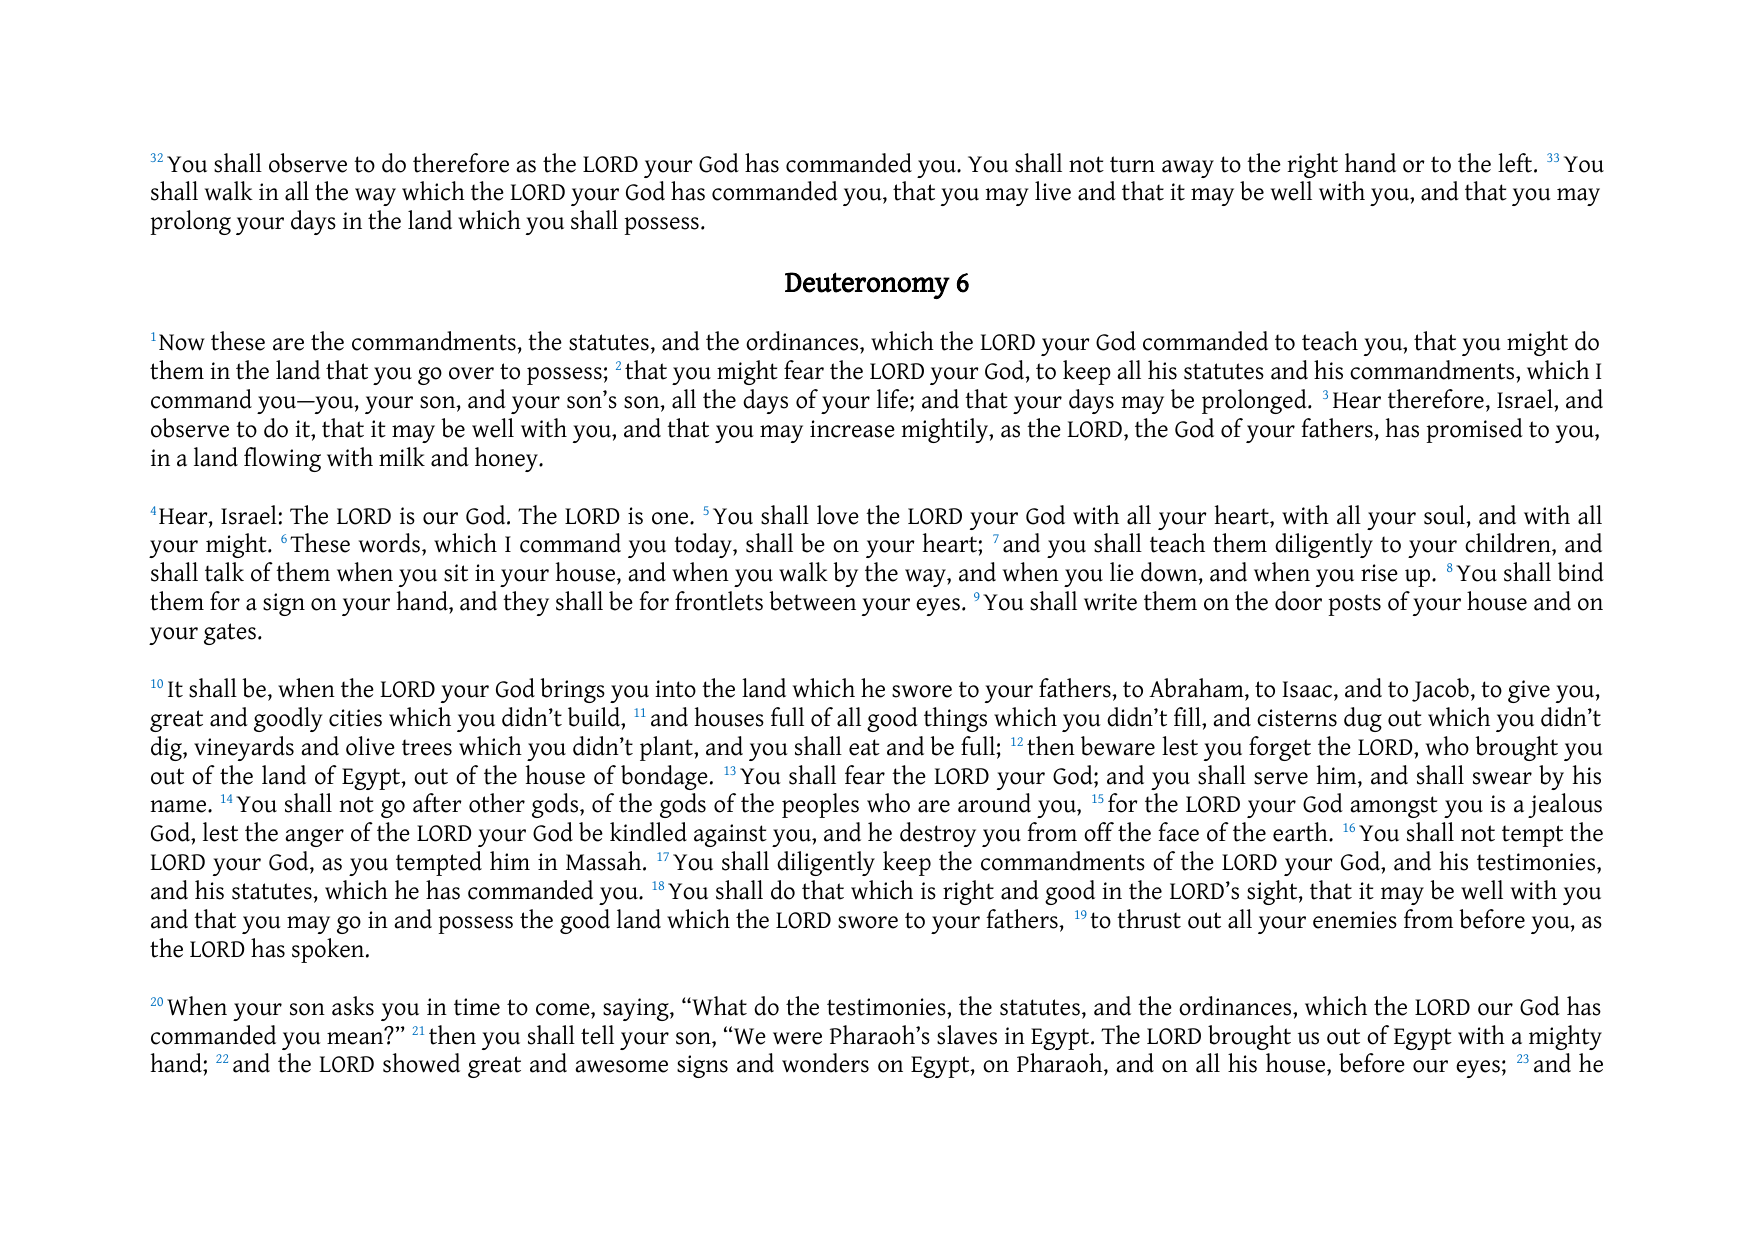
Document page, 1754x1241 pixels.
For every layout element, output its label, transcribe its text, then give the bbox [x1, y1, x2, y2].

text 4 Hear, Israel: The LORD is our God. The LORD is one. 5 You shall love the LORD your God with all your heart, with all your soul, and with all your might. 6 These words, which I command you today, shall be on your heart; 7 and you shall teach them diligently to your children, and shall talk of them when you sit in your house, and when you walk by the way, and when you lie down, and when you rise up. 8 You shall bind them for a sign on your hand, and they shall be for frontlets between your eyes. 9 You shall write them on the door posts of your house and on your gates. [150, 502, 1604, 646]
text 20 When your son asks you in time to come, saying, “What do the testimonies, the statutes, and the ordinances, which the LORD our God has commanded you mean?” 21 then you shall tell your son, “We were Pharaoh’s slaves in Egypt. The LORD brought us out of Egypt with a mighty hand; 22 and the LORD showed great and awesome signs and wonders on Egypt, on Pharaoh, and on all his house, before our eyes; 23 and he [150, 993, 1604, 1080]
text 1 Now these are the commandments, the statutes, and the ordinances, which the LORD your God commanded to teach you, that you might do them in the land that you go over to possess; 2 that you might fear the LORD your God, to keep all his statutes and his commandments, which I command you—you, your son, and your son’s son, all the days of your life; and that your days may be prolonged. 3 Hear therefore, Israel, and observe to do it, that it may be well with you, and that you may increase mightily, as the LORD, the God of your fathers, has promised to you, in a land flowing with milk and honey. [150, 329, 1604, 473]
text Deuteronomy 6 [150, 266, 1604, 299]
text 32 You shall observe to do therefore as the LORD your God has commanded you. You shall not turn away to the right hand or to the left. 33 You shall walk in all the way which the LORD your God has commanded you, that you may live and that it may be well with you, and that you may prolong your days in the land which you shall possess. [150, 150, 1604, 237]
text 10 It shall be, when the LORD your God brings you into the land which he swore to your fathers, to Abraham, to Isaac, and to Jacob, to give you, great and goodly cities which you didn’t build, 11 and houses full of all good things which you didn’t fill, and cisterns dug out which you didn’t dig, vineyards and olive trees which you didn’t plant, and you shall eat and be full; 12 then beware lest you forget the LORD, who brought you out of the land of Egypt, out of the house of bondage. 13 You shall fear the LORD your God; and you shall serve him, and shall swear by his name. 14 You shall not go after other gods, of the gods of the peoples who are around you, 15 for the LORD your God amongst you is a jealous God, lest the anger of the LORD your God be kindled against you, and he destroy you from off the face of the earth. 16 You shall not tempt the LORD your God, as you tempted him in Massah. 17 You shall diligently keep the commandments of the LORD your God, and his testimonies, and his statutes, which he has commanded you. 18 You shall do that which is right and good in the LORD’s sight, that it may be well with you and that you may go in and possess the good land which the LORD swore to your fathers, 19 to thrust out all your enemies from before you, as the LORD has spoken. [150, 676, 1604, 964]
